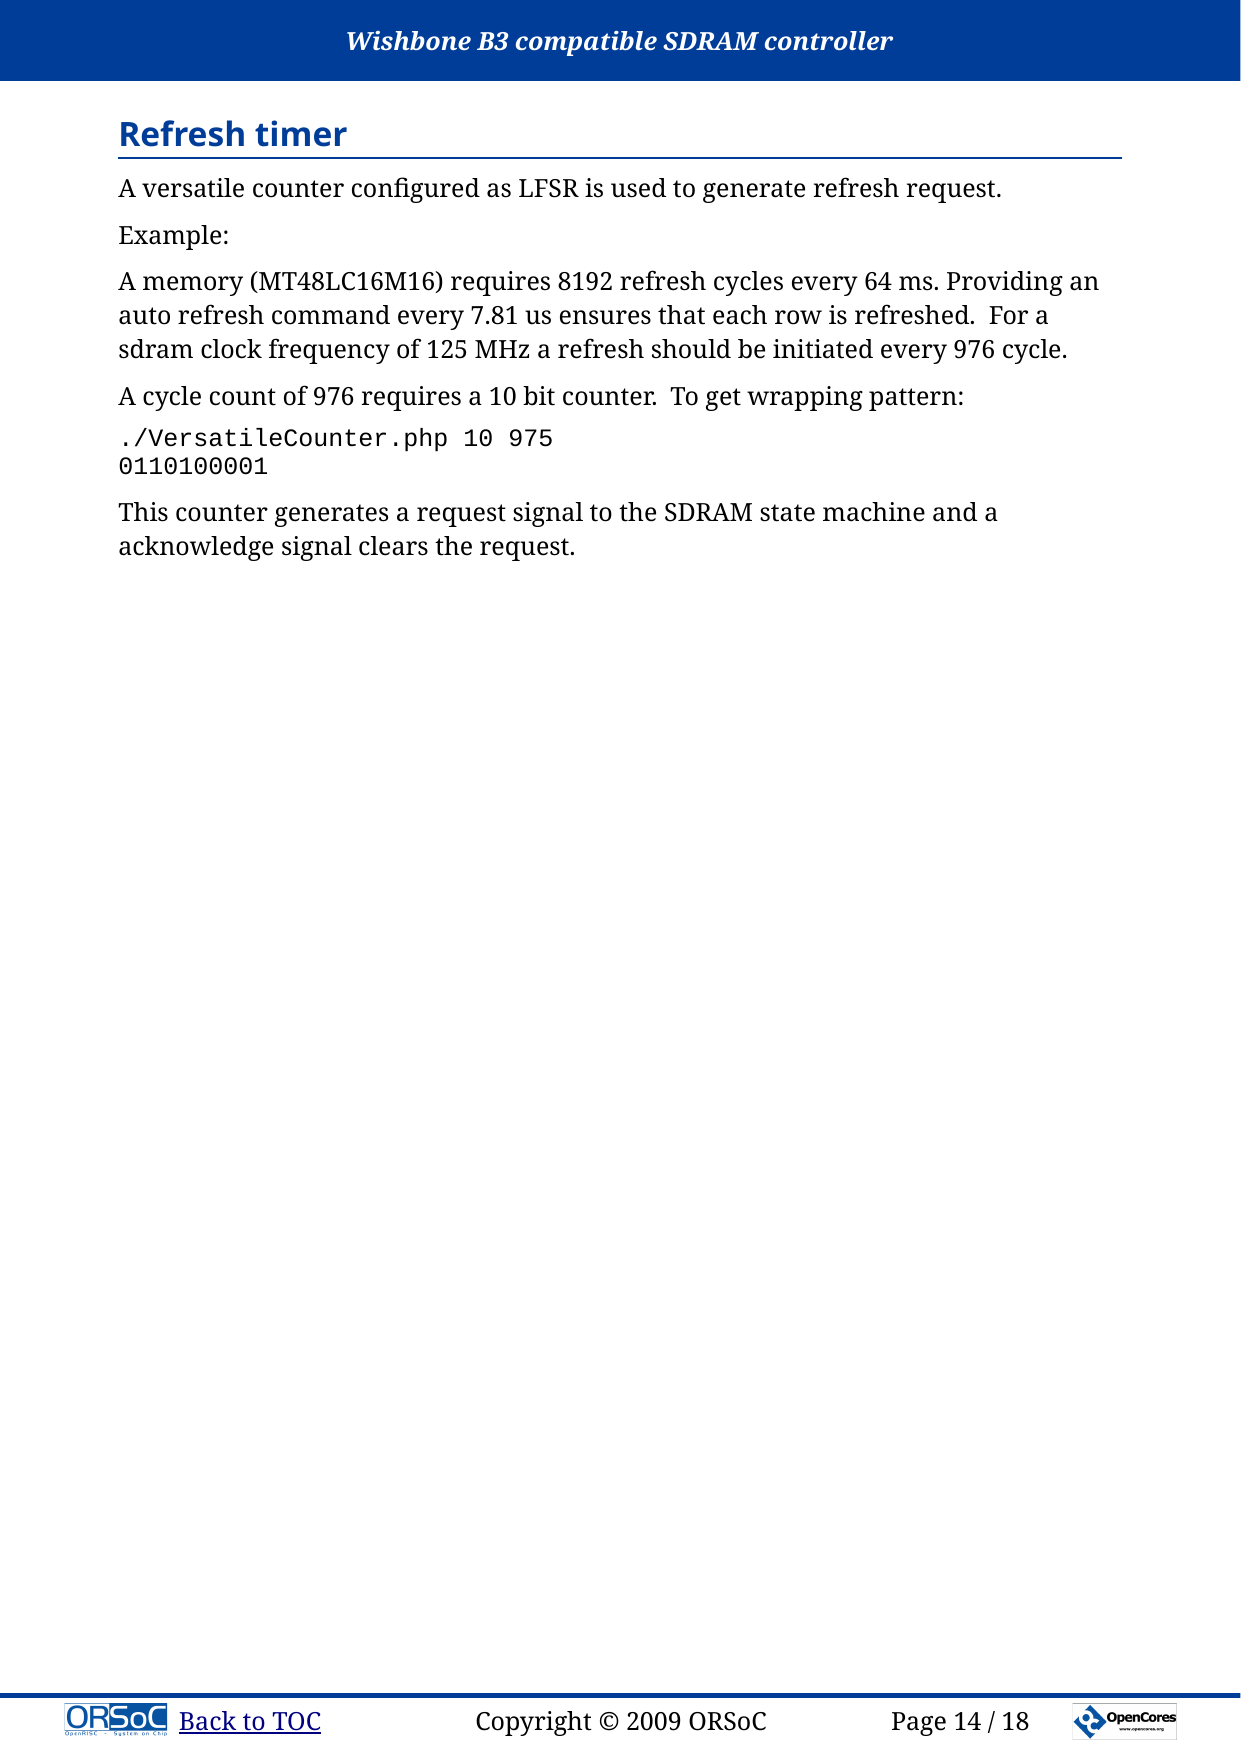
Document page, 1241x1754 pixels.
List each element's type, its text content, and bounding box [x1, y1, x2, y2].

picture [1072, 1703, 1177, 1740]
text Example: [118, 217, 1122, 251]
subtitle This counter generates a request signal to the SDRAM state machine and a acknowledge signal clears the request. [118, 494, 1122, 562]
text A versatile counter configured as LFSR is used to generate refresh request. [118, 171, 1122, 205]
text A cycle count of 976 requires a 10 bit counter. To get wrapping pattern: [118, 378, 1122, 413]
text ./VersatileCounter.php 10 975 0110100001 [118, 425, 1122, 482]
picture [64, 1703, 168, 1736]
text A memory (MT48LC16M16) requires 8192 refresh cycles every 64 ms. Providing an auto refresh command every 7.81 us ensures that each row is refreshed. For a sdram clock frequency of 125 MHz a refresh should be initiated every 976 cycle. [118, 264, 1122, 366]
subtitle Refresh timer [118, 111, 1122, 157]
